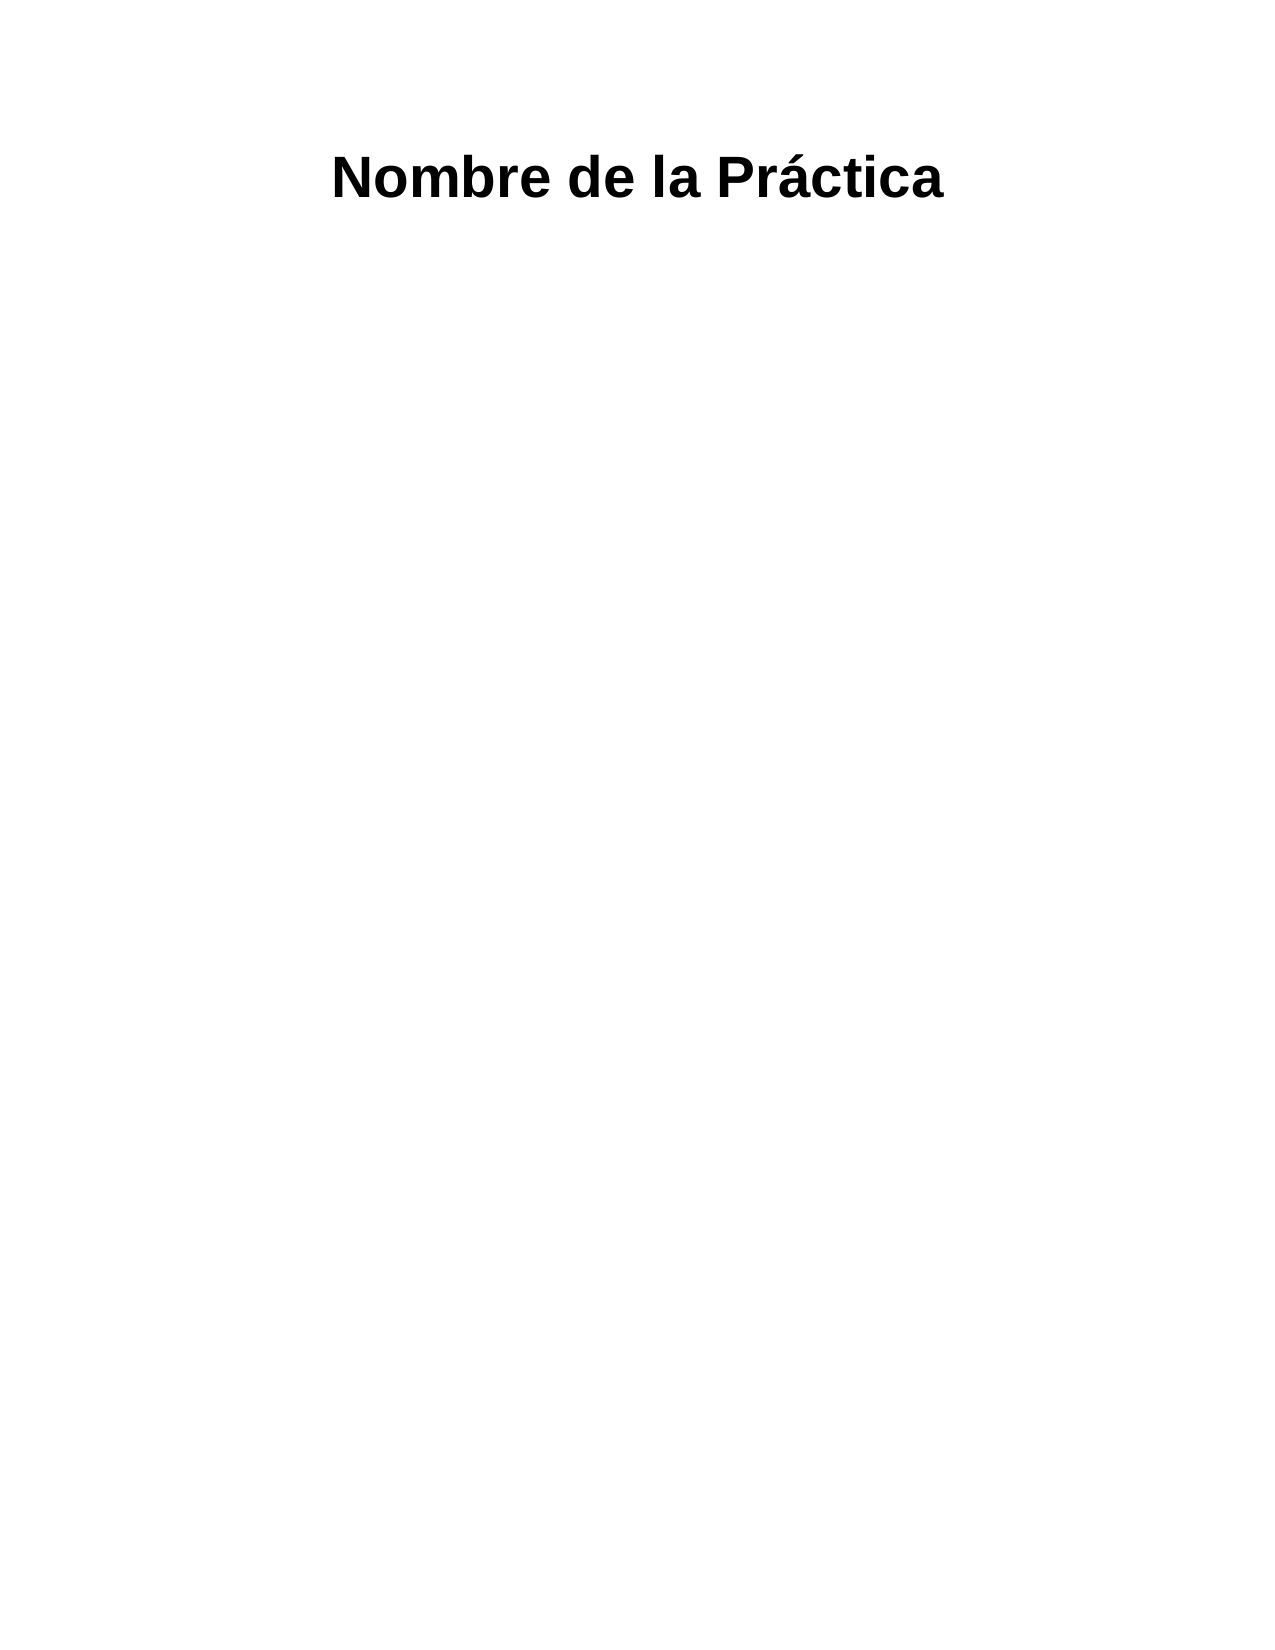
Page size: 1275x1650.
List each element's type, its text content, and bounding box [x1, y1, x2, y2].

title Nombre de la Práctica [118, 143, 1157, 210]
